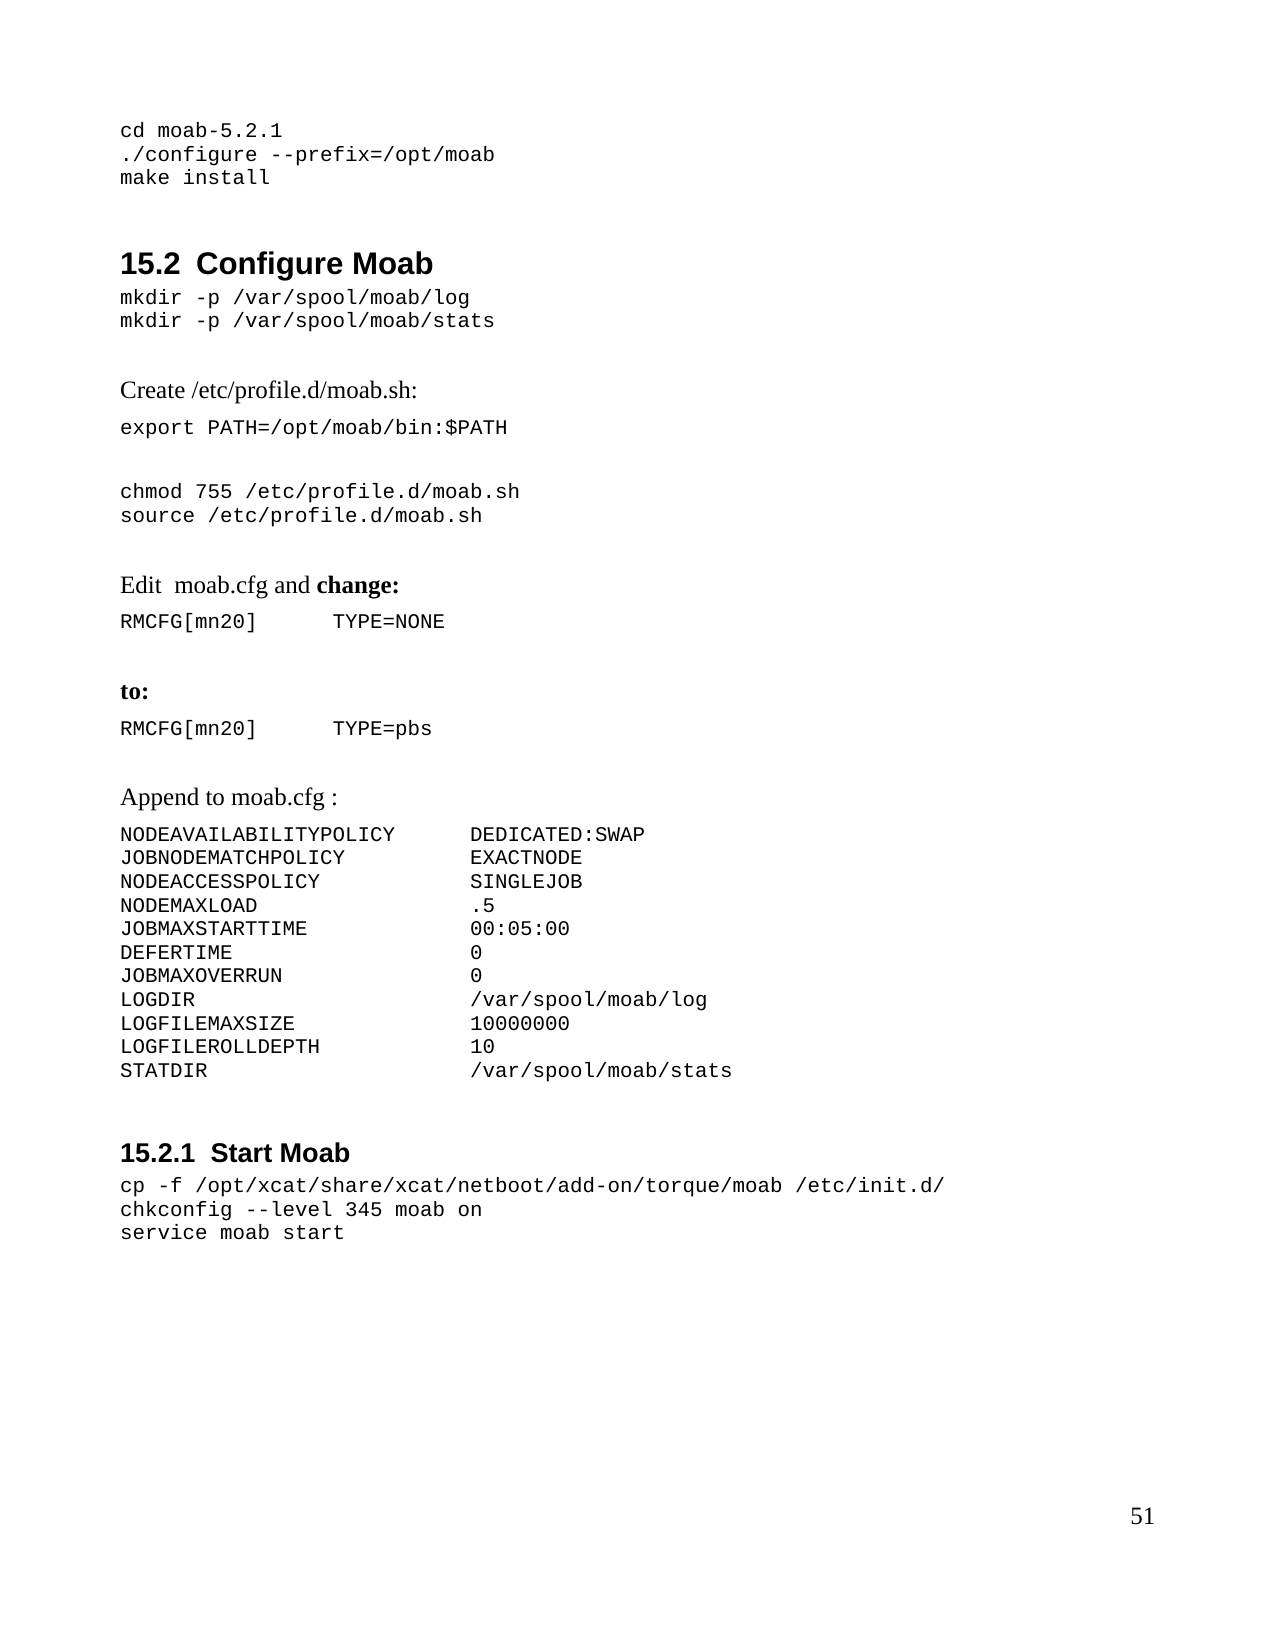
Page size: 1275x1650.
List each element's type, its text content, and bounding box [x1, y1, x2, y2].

text RMCFG[mn20] TYPE=pbs [120, 717, 1155, 741]
text cd moab-5.2.1 [120, 120, 1155, 144]
text JOBNODEMATCHPOLICY EXACTNODE [120, 847, 1155, 871]
text JOBMAXOVERRUN 0 [120, 966, 1155, 989]
text LOGFILEMAXSIZE 10000000 [120, 1013, 1155, 1036]
text DEFERTIME 0 [120, 942, 1155, 966]
text LOGFILEROLLDEPTH 10 [120, 1036, 1155, 1060]
text Append to moab.cfg : [120, 782, 1155, 811]
text mkdir -p /var/spool/moab/stats [120, 311, 1155, 334]
text JOBMAXSTARTTIME 00:05:00 [120, 918, 1155, 942]
text LOGDIR /var/spool/moab/log [120, 989, 1155, 1013]
subtitle Start Moab [120, 1137, 1155, 1169]
text Create /etc/profile.d/moab.sh: [120, 375, 1155, 404]
text cp -f /opt/xcat/share/xcat/netboot/add-on/torque/moab /etc/init.d/ [120, 1175, 1155, 1199]
subtitle Configure Moab [120, 245, 1155, 281]
text Edit moab.cfg and change: [120, 570, 1155, 599]
text STATDIR /var/spool/moab/stats [120, 1060, 1155, 1084]
text NODEACCESSPOLICY SINGLEJOB [120, 871, 1155, 894]
text chkconfig --level 345 moab on [120, 1199, 1155, 1222]
text to: [120, 676, 1155, 705]
text NODEAVAILABILITYPOLICY DEDICATED:SWAP [120, 824, 1155, 847]
text mkdir -p /var/spool/moab/log [120, 287, 1155, 311]
text service moab start [120, 1222, 1155, 1246]
text export PATH=/opt/moab/bin:$PATH [120, 417, 1155, 440]
text source /etc/profile.d/moab.sh [120, 505, 1155, 529]
text ./configure --prefix=/opt/moab [120, 144, 1155, 167]
text RMCFG[mn20] TYPE=NONE [120, 611, 1155, 635]
text make install [120, 167, 1155, 191]
text chmod 755 /etc/profile.d/moab.sh [120, 482, 1155, 505]
text NODEMAXLOAD .5 [120, 894, 1155, 918]
